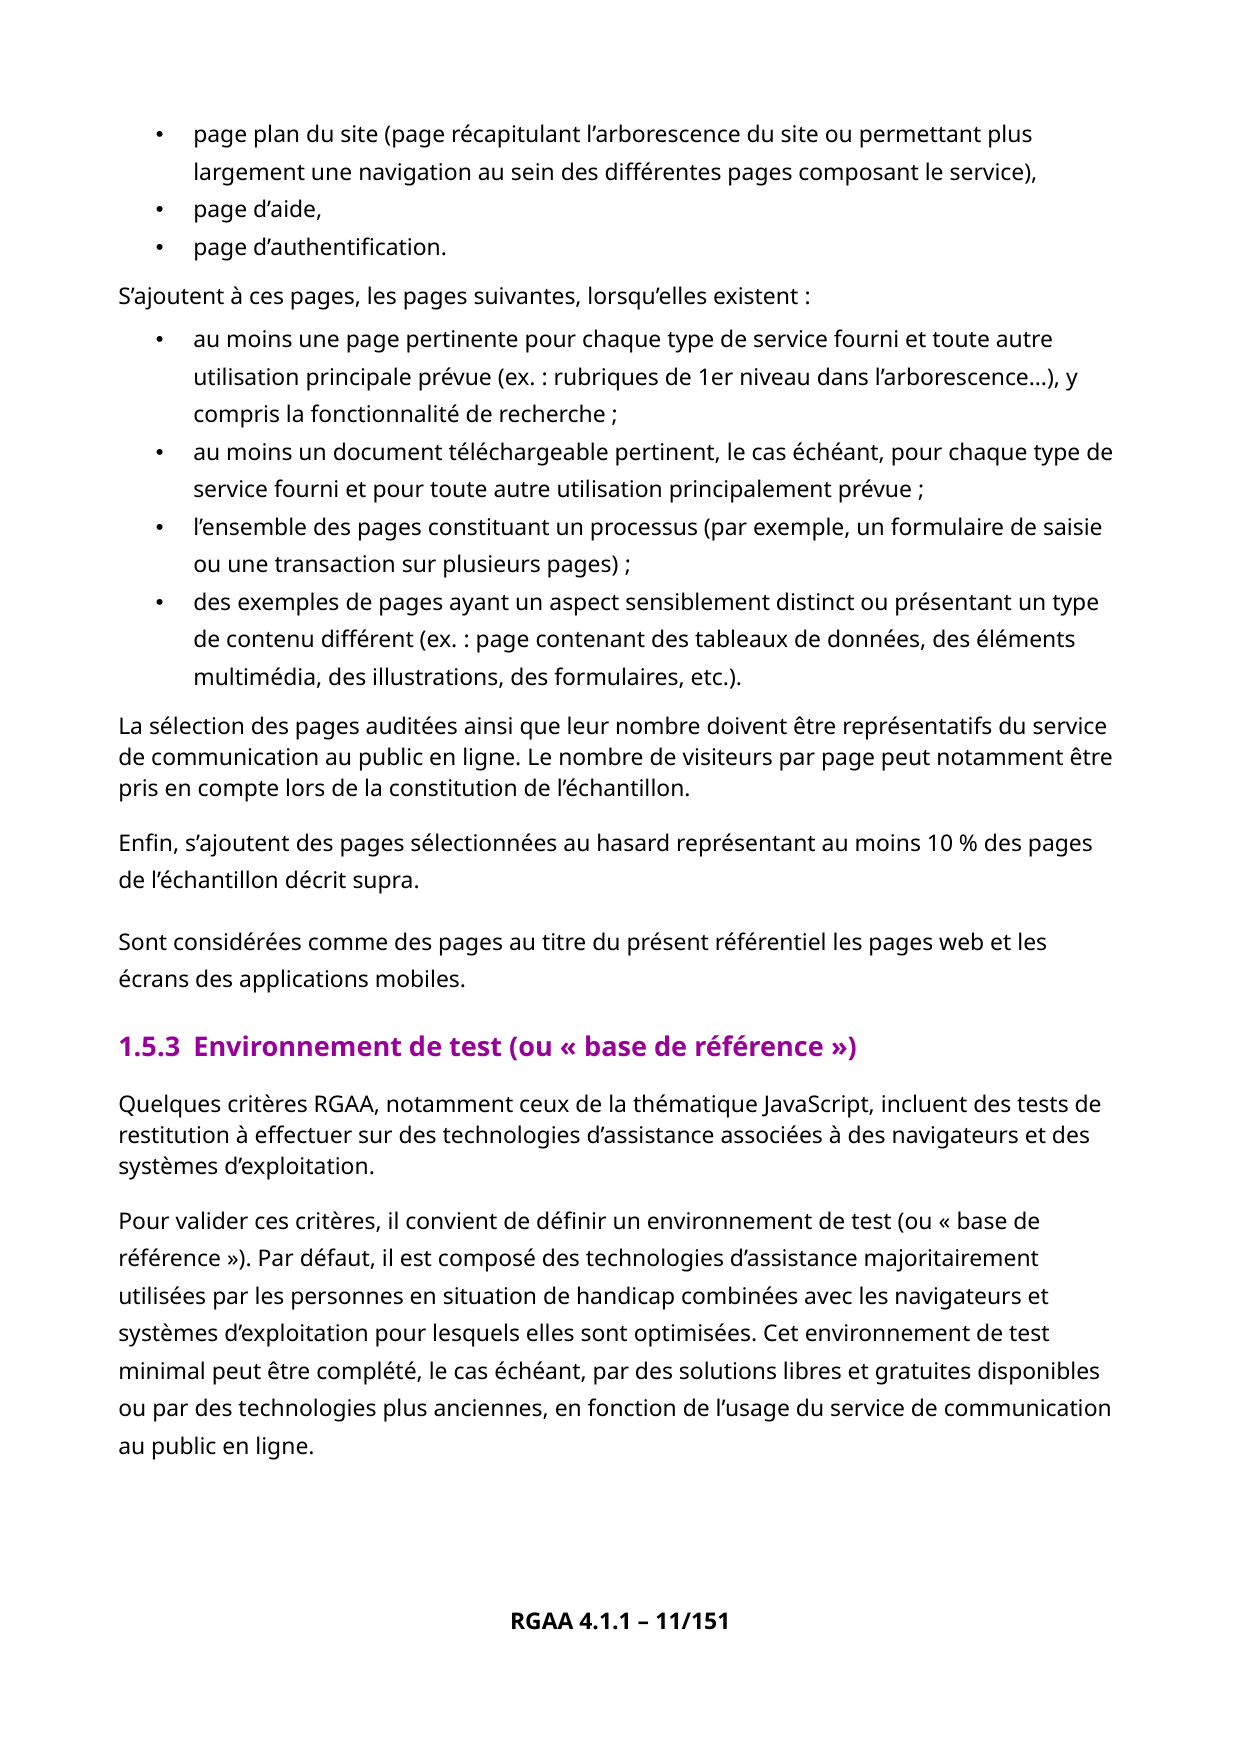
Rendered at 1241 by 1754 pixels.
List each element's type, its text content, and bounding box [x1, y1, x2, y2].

text Pour valider ces critères, il convient de définir un environnement de test (ou « base de référence »). Par défaut, il est composé des technologies d’assistance majoritairement utilisées par les personnes en situation de handicap combinées avec les navigateurs et systèmes d’exploitation pour lesquels elles sont optimisées. Cet environnement de test minimal peut être complété, le cas échéant, par des solutions libres et gratuites disponibles ou par des technologies plus anciennes, en fonction de l’usage du service de communication au public en ligne. [118, 1205, 1122, 1461]
list l’ensemble des pages constituant un processus (par exemple, un formulaire de saisie ou une transaction sur plusieurs pages) ; [156, 510, 1122, 579]
list page plan du site (page récapitulant l’arborescence du site ou permettant plus largement une navigation au sein des différentes pages composant le service), [156, 118, 1122, 187]
list page d’authentification. [156, 231, 1122, 262]
text Sont considérées comme des pages au titre du présent référentiel les pages web et les écrans des applications mobiles. [118, 926, 1122, 994]
list des exemples de pages ayant un aspect sensiblement distinct ou présentant un type de contenu différent (ex. : page contenant des tableaux de données, des éléments multimédia, des illustrations, des formulaires, etc.). [156, 585, 1122, 692]
text Enfin, s’ajoutent des pages sélectionnées au hasard représentant au moins 10 % des pages de l’échantillon décrit supra. [118, 827, 1122, 896]
list au moins un document téléchargeable pertinent, le cas échéant, pour chaque type de service fourni et pour toute autre utilisation principalement prévue ; [156, 435, 1122, 504]
subtitle Environnement de test (ou « base de référence ») [118, 1027, 1122, 1064]
text La sélection des pages auditées ainsi que leur nombre doivent être représentatifs du service de communication au public en ligne. Le nombre de visiteurs par page peut notamment être pris en compte lors de la constitution de l’échantillon. [118, 710, 1122, 803]
text Quelques critères RGAA, notamment ceux de la thématique JavaScript, incluent des tests de restitution à effectuer sur des technologies d’assistance associées à des navigateurs et des systèmes d’exploitation. [118, 1087, 1122, 1181]
text S’ajoutent à ces pages, les pages suivantes, lorsqu’elles existent : [118, 280, 1122, 311]
list page d’aide, [156, 193, 1122, 224]
list au moins une page pertinente pour chaque type de service fourni et toute autre utilisation principale prévue (ex. : rubriques de 1er niveau dans l’arborescence…), y compris la fonctionnalité de recherche ; [156, 323, 1122, 429]
